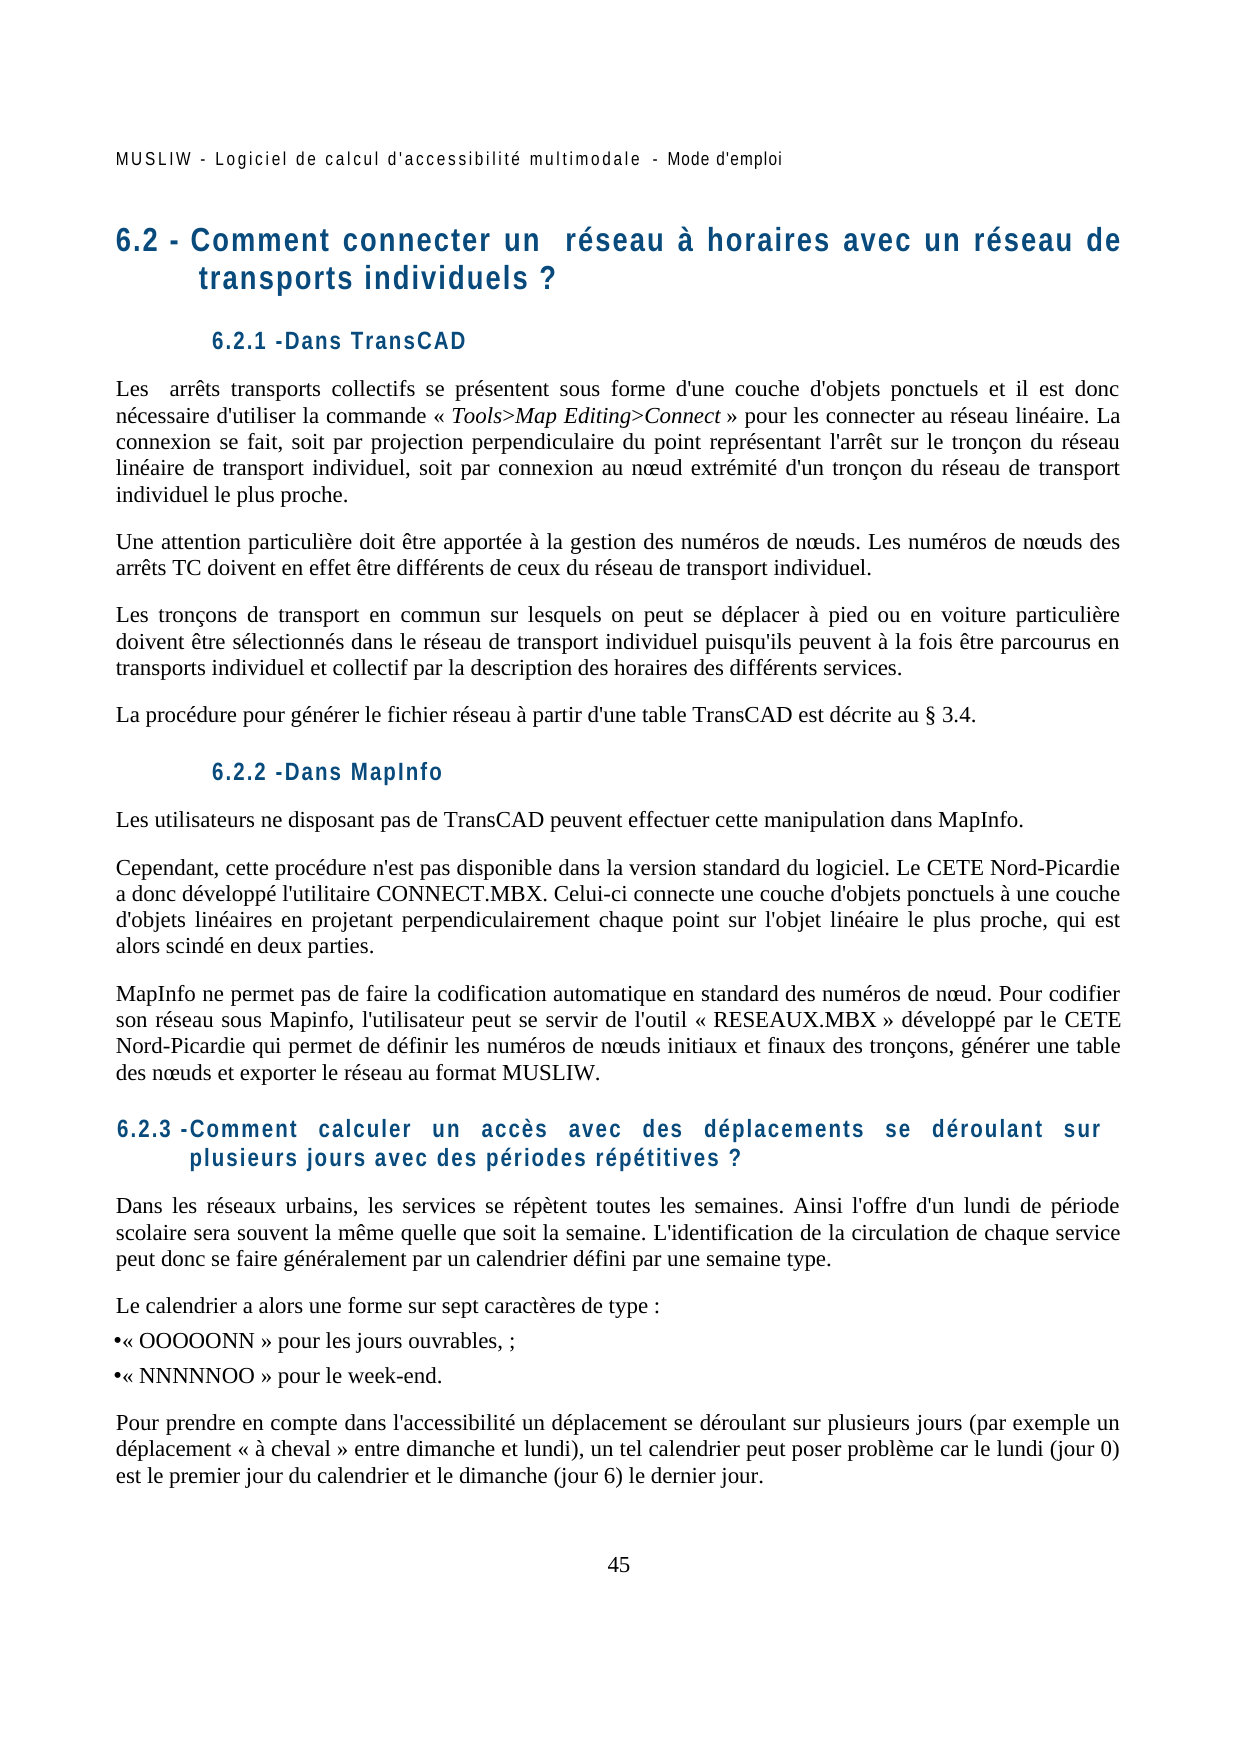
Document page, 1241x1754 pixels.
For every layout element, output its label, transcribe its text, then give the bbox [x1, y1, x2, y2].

text Le calendrier a alors une forme sur sept caractères de type : [116, 1292, 1122, 1319]
subtitle Dans MapInfo [211, 757, 1122, 786]
subtitle Comment connecter un réseau à horaires avec un réseau de transports individuels ? [116, 220, 1122, 297]
subtitle Comment calculer un accès avec des déplacements se déroulant sur plusieurs jours avec des périodes répétitives ? [116, 1114, 1122, 1172]
text La procédure pour générer le fichier réseau à partir d'une table TransCAD est décrite au § 3.4. [116, 701, 1122, 728]
subtitle Dans TransCAD [211, 326, 1122, 354]
text Dans les réseaux urbains, les services se répètent toutes les semaines. Ainsi l'offre d'un lundi de période scolaire sera souvent la même quelle que soit la semaine. L'identification de la circulation de chaque service peut donc se faire généralement par un calendrier défini par une semaine type. [116, 1192, 1122, 1272]
list « NNNNNOO » pour le week-end. [114, 1362, 1127, 1388]
list « OOOOONN » pour les jours ouvrables, ; [114, 1327, 1127, 1353]
text Les arrêts transports collectifs se présentent sous forme d'une couche d'objets ponctuels et il est donc nécessaire d'utiliser la commande « Tools>Map Editing>Connect » pour les connecter au réseau linéaire. La connexion se fait, soit par projection perpendiculaire du point représentant l'arrêt sur le tronçon du réseau linéaire de transport individuel, soit par connexion au nœud extrémité d'un tronçon du réseau de transport individuel le plus proche. [116, 375, 1122, 507]
text MapInfo ne permet pas de faire la codification automatique en standard des numéros de nœud. Pour codifier son réseau sous Mapinfo, l'utilisateur peut se servir de l'outil « RESEAUX.MBX » développé par le CETE Nord-Picardie qui permet de définir les numéros de nœuds initiaux et finaux des tronçons, générer une table des nœuds et exporter le réseau au format MUSLIW. [116, 980, 1122, 1085]
text Cependant, cette procédure n'est pas disponible dans la version standard du logiciel. Le CETE Nord-Picardie a donc développé l'utilitaire CONNECT.MBX. Celui-ci connecte une couche d'objets ponctuels à une couche d'objets linéaires en projetant perpendiculairement chaque point sur l'objet linéaire le plus proche, qui est alors scindé en deux parties. [116, 853, 1122, 959]
text Pour prendre en compte dans l'accessibilité un déplacement se déroulant sur plusieurs jours (par exemple un déplacement « à cheval » entre dimanche et lundi), un tel calendrier peut poser problème car le lundi (jour 0) est le premier jour du calendrier et le dimanche (jour 6) le dernier jour. [116, 1409, 1122, 1488]
text Les tronçons de transport en commun sur lesquels on peut se déplacer à pied ou en voiture particulière doivent être sélectionnés dans le réseau de transport individuel puisqu'ils peuvent à la fois être parcourus en transports individuel et collectif par la description des horaires des différents services. [116, 601, 1122, 681]
text Une attention particulière doit être apportée à la gestion des numéros de nœuds. Les numéros de nœuds des arrêts TC doivent en effet être différents de ceux du réseau de transport individuel. [116, 528, 1122, 581]
text Les utilisateurs ne disposant pas de TransCAD peuvent effectuer cette manipulation dans MapInfo. [116, 806, 1122, 833]
